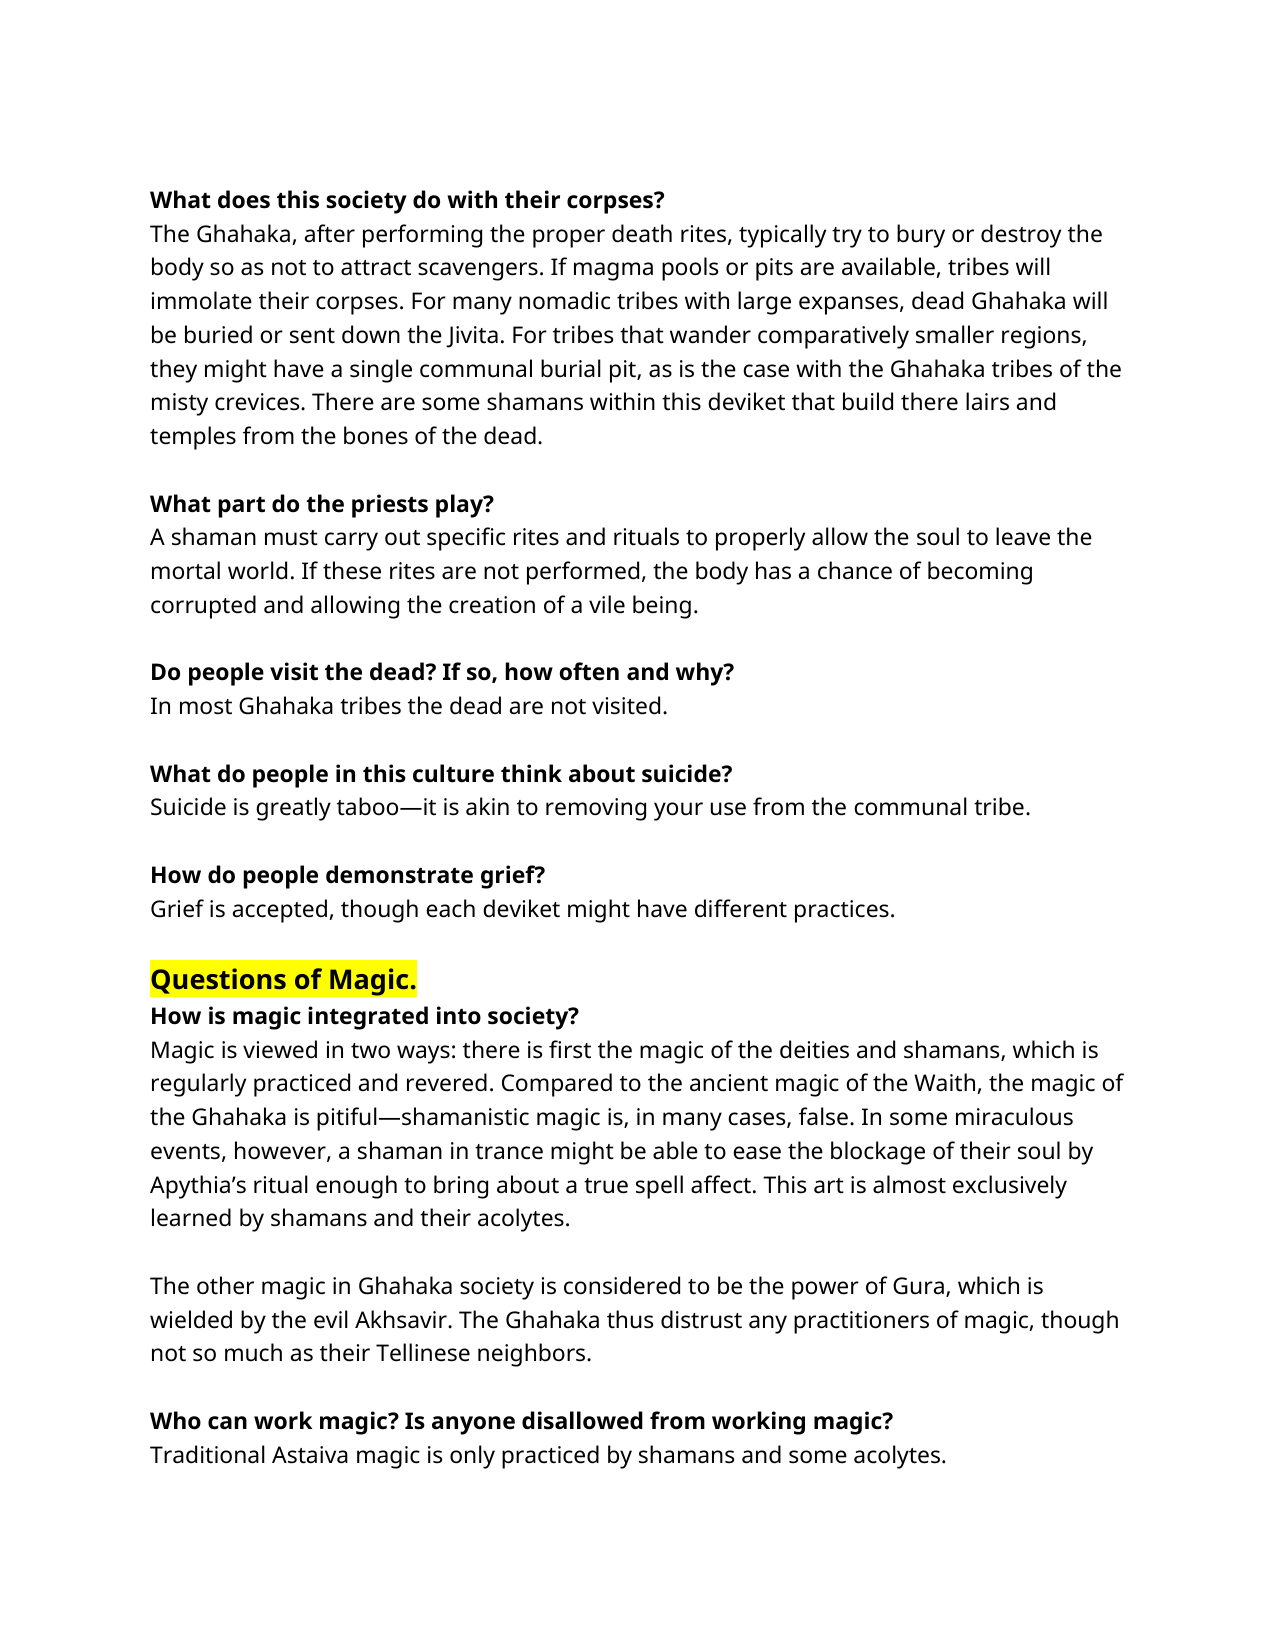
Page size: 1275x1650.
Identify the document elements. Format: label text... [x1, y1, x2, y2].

text In most Ghahaka tribes the dead are not visited. [150, 690, 1125, 721]
text How do people demonstrate grief? [150, 859, 1125, 890]
text Do people visit the dead? If so, how often and why? [150, 622, 1125, 687]
text Questions of Magic. How is magic integrated into society? [150, 926, 1125, 1031]
text The other magic in Ghahaka society is considered to be the power of Gura, which is wielded by the evil Akhsavir. The Ghahaka thus distrust any practitioners of magic, though not so much as their Tellinese neighbors. [150, 1270, 1125, 1368]
text What do people in this culture think about suicide? [150, 724, 1125, 789]
text What does this society do with their corpses? [150, 150, 1125, 215]
text The Ghahaka, after performing the proper death rites, typically try to bury or destroy the body so as not to attract scavengers. If magma pools or pits are available, tribes will immolate their corpses. For many nomadic tribes with large expanses, dead Ghahaka will be buried or sent down the Jivita. For tribes that wander comparatively smaller regions, they might have a single communal burial pit, as is the case with the Ghahaka tribes of the misty crevices. There are some shamans within this deviket that build there lairs and temples from the bones of the dead. [150, 217, 1125, 451]
text Magic is viewed in two ways: there is first the magic of the deities and shamans, which is regularly practiced and revered. Compared to the ancient magic of the Waith, the magic of the Ghahaka is pitiful—shamanistic magic is, in many cases, false. In some miraculous events, however, a shaman in trance might be able to ease the blockage of their soul by Apythia’s ritual enough to bring about a true spell affect. This art is almost exclusively learned by shamans and their acolytes. [150, 1033, 1125, 1233]
text Grief is accepted, though each deviket might have different practices. [150, 892, 1125, 924]
text Traditional Astaiva magic is only practiced by shamans and some acolytes. [150, 1438, 1125, 1470]
text What part do the priests play? [150, 454, 1125, 519]
text Suicide is greatly taboo—it is akin to removing your use from the communal tribe. [150, 791, 1125, 822]
text Who can work magic? Is anyone disallowed from working magic? [150, 1371, 1125, 1436]
text A shaman must carry out specific rites and rituals to properly allow the soul to leave the mortal world. If these rites are not performed, the body has a chance of becoming corrupted and allowing the creation of a vile being. [150, 521, 1125, 620]
